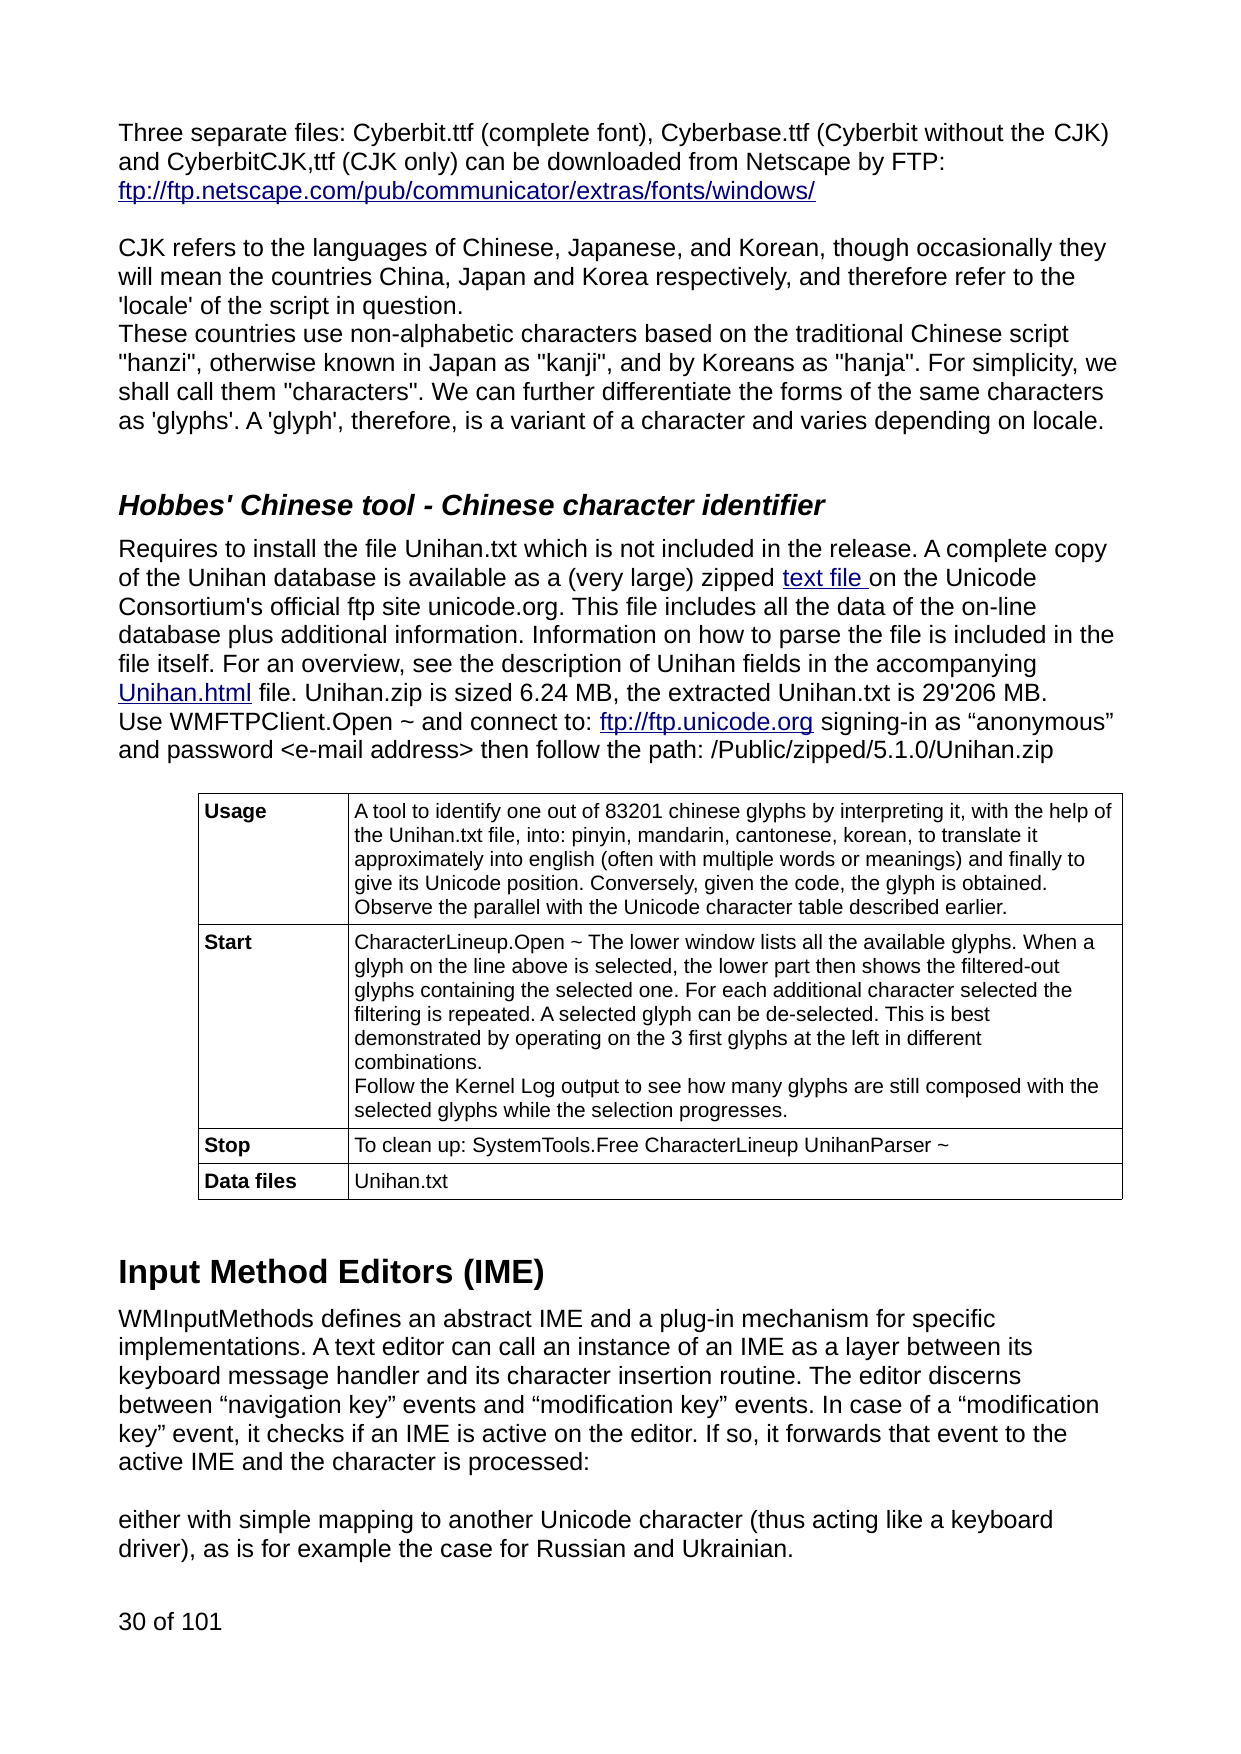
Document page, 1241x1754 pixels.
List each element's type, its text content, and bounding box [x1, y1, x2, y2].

subtitle Hobbes' Chinese tool - Chinese character identifier [118, 488, 1122, 522]
text Three separate files: Cyberbit.ttf (complete font), Cyberbase.ttf (Cyberbit without the CJK) and CyberbitCJK,ttf (CJK only) can be downloaded from Netscape by FTP: ftp://ftp.netscape.com/pub/communicator/extras/fonts/windows/ [118, 118, 1122, 204]
text These countries use non-alphabetic characters based on the traditional Chinese script "hanzi", otherwise known in Japan as "kanji", and by Koreans as "hanja". For simplicity, we shall call them "characters". We can further differentiate the forms of the same characters as 'glyphs'. A 'glyph', therefore, is a variant of a character and varies depending on locale. [118, 319, 1122, 434]
table_header A tool to identify one out of 83201 chinese glyphs by interpreting it, with the help of the Unihan.txt file, into: pinyin, mandarin, cantonese, korean, to translate it approximately into english (often with multiple words or meanings) and finally to give its Unicode position. Conversely, given the code, the glyph is obtained. Observe the parallel with the Unicode character table described earlier. [349, 794, 1122, 924]
table_cell To clean up: SystemTools.Free CharacterLineup UnihanParser ~ [349, 1129, 1122, 1163]
table_cell Unihan.txt [349, 1164, 1122, 1198]
text WMInputMethods defines an abstract IME and a plug-in mechanism for specific implementations. A text editor can call an instance of an IME as a layer between its keyboard message handler and its character insertion routine. The editor discerns between “navigation key” events and “modification key” events. In case of a “modification key” event, it checks if an IME is active on the editor. If so, it forwards that event to the active IME and the character is processed: [118, 1303, 1122, 1476]
table_cell CharacterLineup.Open ~ The lower window lists all the available glyphs. When a glyph on the line above is selected, the lower part then shows the filtered-out glyphs containing the selected one. For each additional character selected the filtering is repeated. A selected glyph can be de-selected. This is best demonstrated by operating on the 3 first glyphs at the left in different combinations. Follow the Kernel Log output to see how many glyphs are still composed with the selected glyphs while the selection progresses. [349, 925, 1122, 1127]
text CJK refers to the languages of Chinese, Japanese, and Korean, though occasionally they will mean the countries China, Japan and Korea respectively, and therefore refer to the 'locale' of the script in question. [118, 233, 1122, 319]
text Requires to install the file Unihan.txt which is not included in the release. A complete copy of the Unihan database is available as a (very large) zipped text file on the Unicode Consortium's official ftp site unicode.org. This file includes all the data of the on-line database plus additional information. Information on how to parse the file is included in the file itself. For an overview, see the description of Unihan fields in the accompanying Unihan.html file. Unihan.zip is sized 6.24 MB, the extracted Unihan.txt is 29'206 MB. [118, 534, 1122, 707]
table_cell Data files [199, 1164, 348, 1198]
subtitle Input Method Editors (IME) [118, 1252, 1122, 1291]
text either with simple mapping to another Unicode character (thus acting like a keyboard driver), as is for example the case for Russian and Ukrainian. [118, 1505, 1122, 1562]
table_header Usage [199, 794, 348, 924]
table_cell Start [199, 925, 348, 1127]
table_cell Stop [199, 1129, 348, 1163]
text Use WMFTPClient.Open ~ and connect to: ftp://ftp.unicode.org signing-in as “anonymous” and password <e-mail address> then follow the path: /Public/zipped/5.1.0/Unihan.zip [118, 707, 1122, 764]
